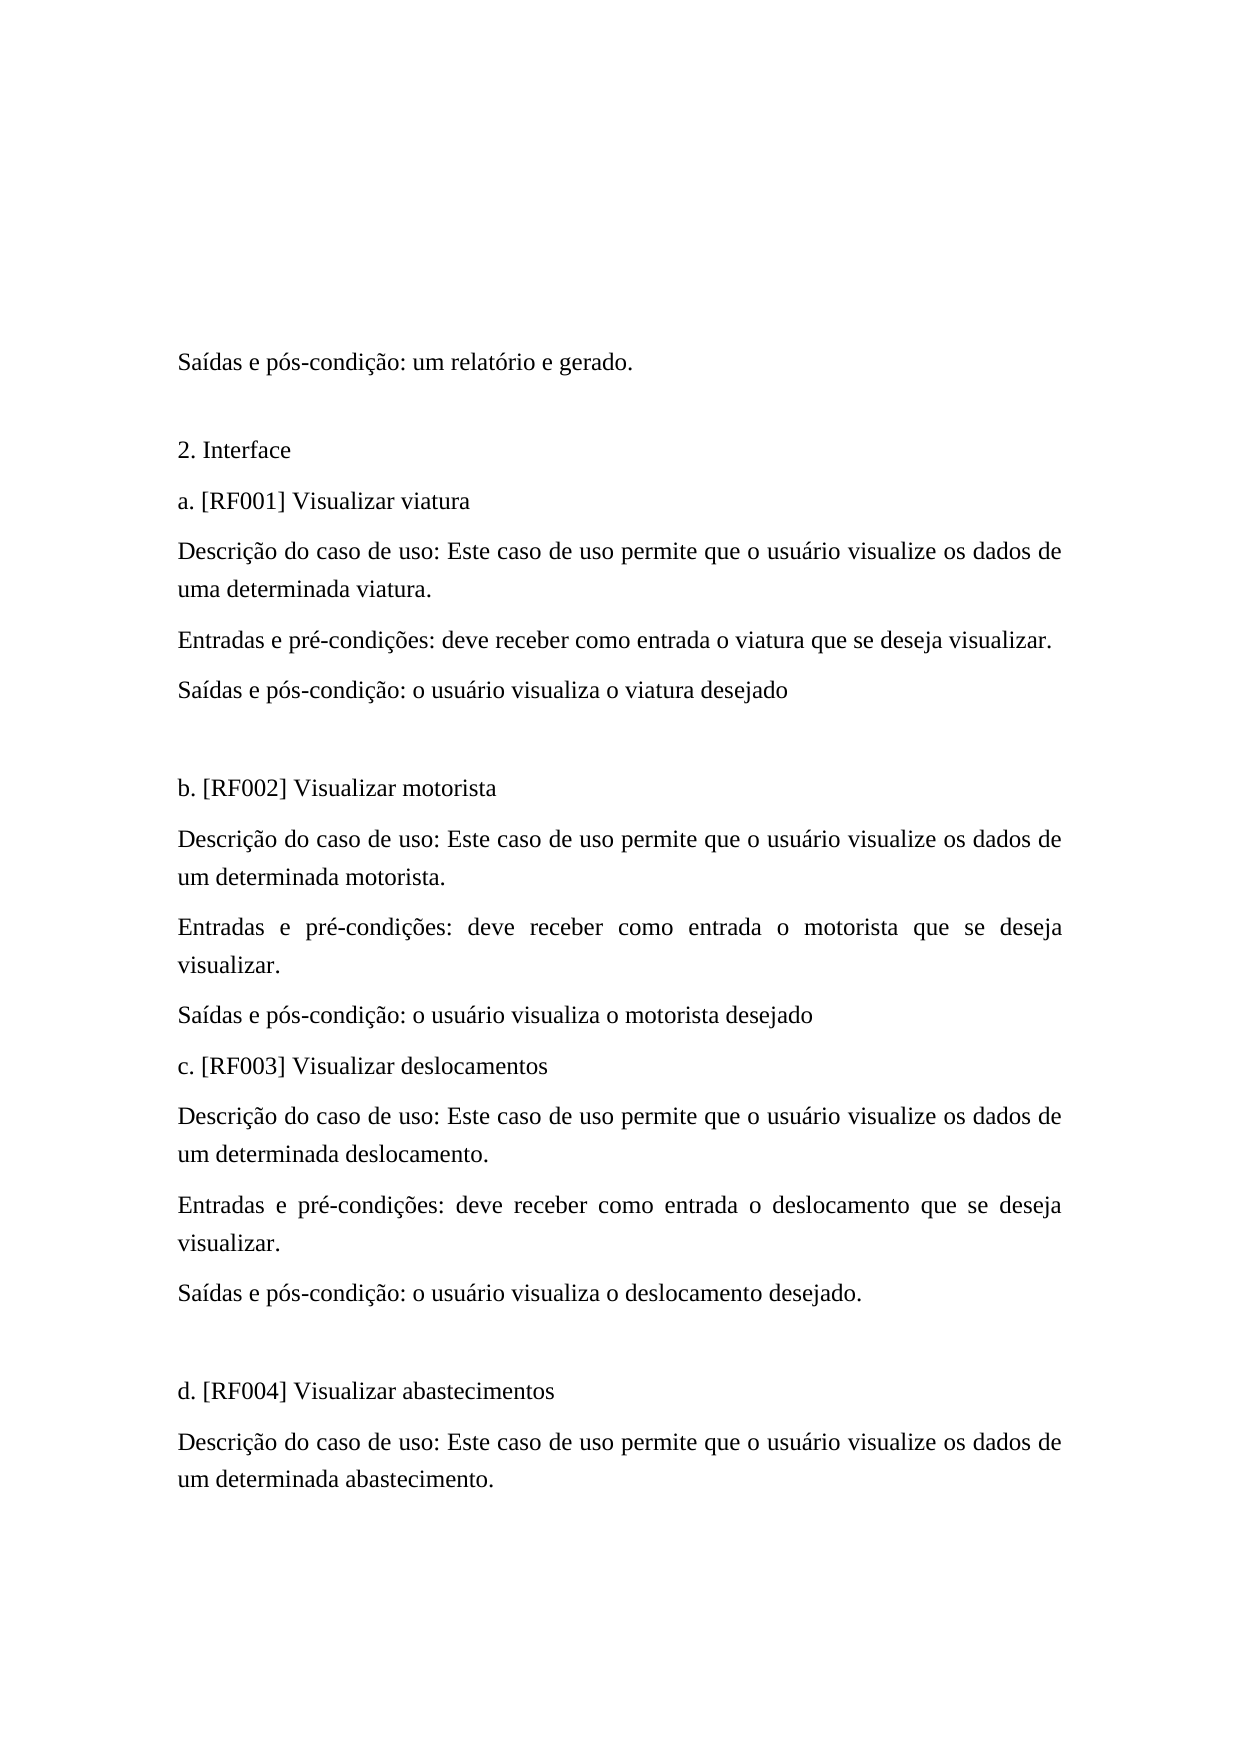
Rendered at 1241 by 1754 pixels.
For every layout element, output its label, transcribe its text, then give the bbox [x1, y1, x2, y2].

text Saídas e pós-condição: um relatório e gerado. [177, 348, 1063, 376]
text Entradas e pré-condições: deve receber como entrada o deslocamento que se deseja visualizar. [177, 1191, 1063, 1256]
text Descrição do caso de uso: Este caso de uso permite que o usuário visualize os dados de um determinada deslocamento. [177, 1102, 1063, 1168]
text Saídas e pós-condição: o usuário visualiza o motorista desejado [177, 1002, 1063, 1029]
text c. [RF003] Visualizar deslocamentos [177, 1052, 1063, 1080]
text Saídas e pós-condição: o usuário visualiza o deslocamento desejado. [177, 1279, 1063, 1307]
text Entradas e pré-condições: deve receber como entrada o viatura que se deseja visualizar. [177, 626, 1063, 653]
text Descrição do caso de uso: Este caso de uso permite que o usuário visualize os dados de uma determinada viatura. [177, 537, 1063, 603]
text Saídas e pós-condição: o usuário visualiza o viatura desejado [177, 676, 1063, 704]
text d. [RF004] Visualizar abastecimentos [177, 1377, 1063, 1405]
text a. [RF001] Visualizar viatura [177, 487, 1063, 515]
text Entradas e pré-condições: deve receber como entrada o motorista que se deseja visualizar. [177, 913, 1063, 979]
text 2. Interface [177, 437, 1063, 464]
text b. [RF002] Visualizar motorista [177, 774, 1063, 802]
text Descrição do caso de uso: Este caso de uso permite que o usuário visualize os dados de um determinada abastecimento. [177, 1428, 1063, 1493]
text Descrição do caso de uso: Este caso de uso permite que o usuário visualize os dados de um determinada motorista. [177, 825, 1063, 891]
